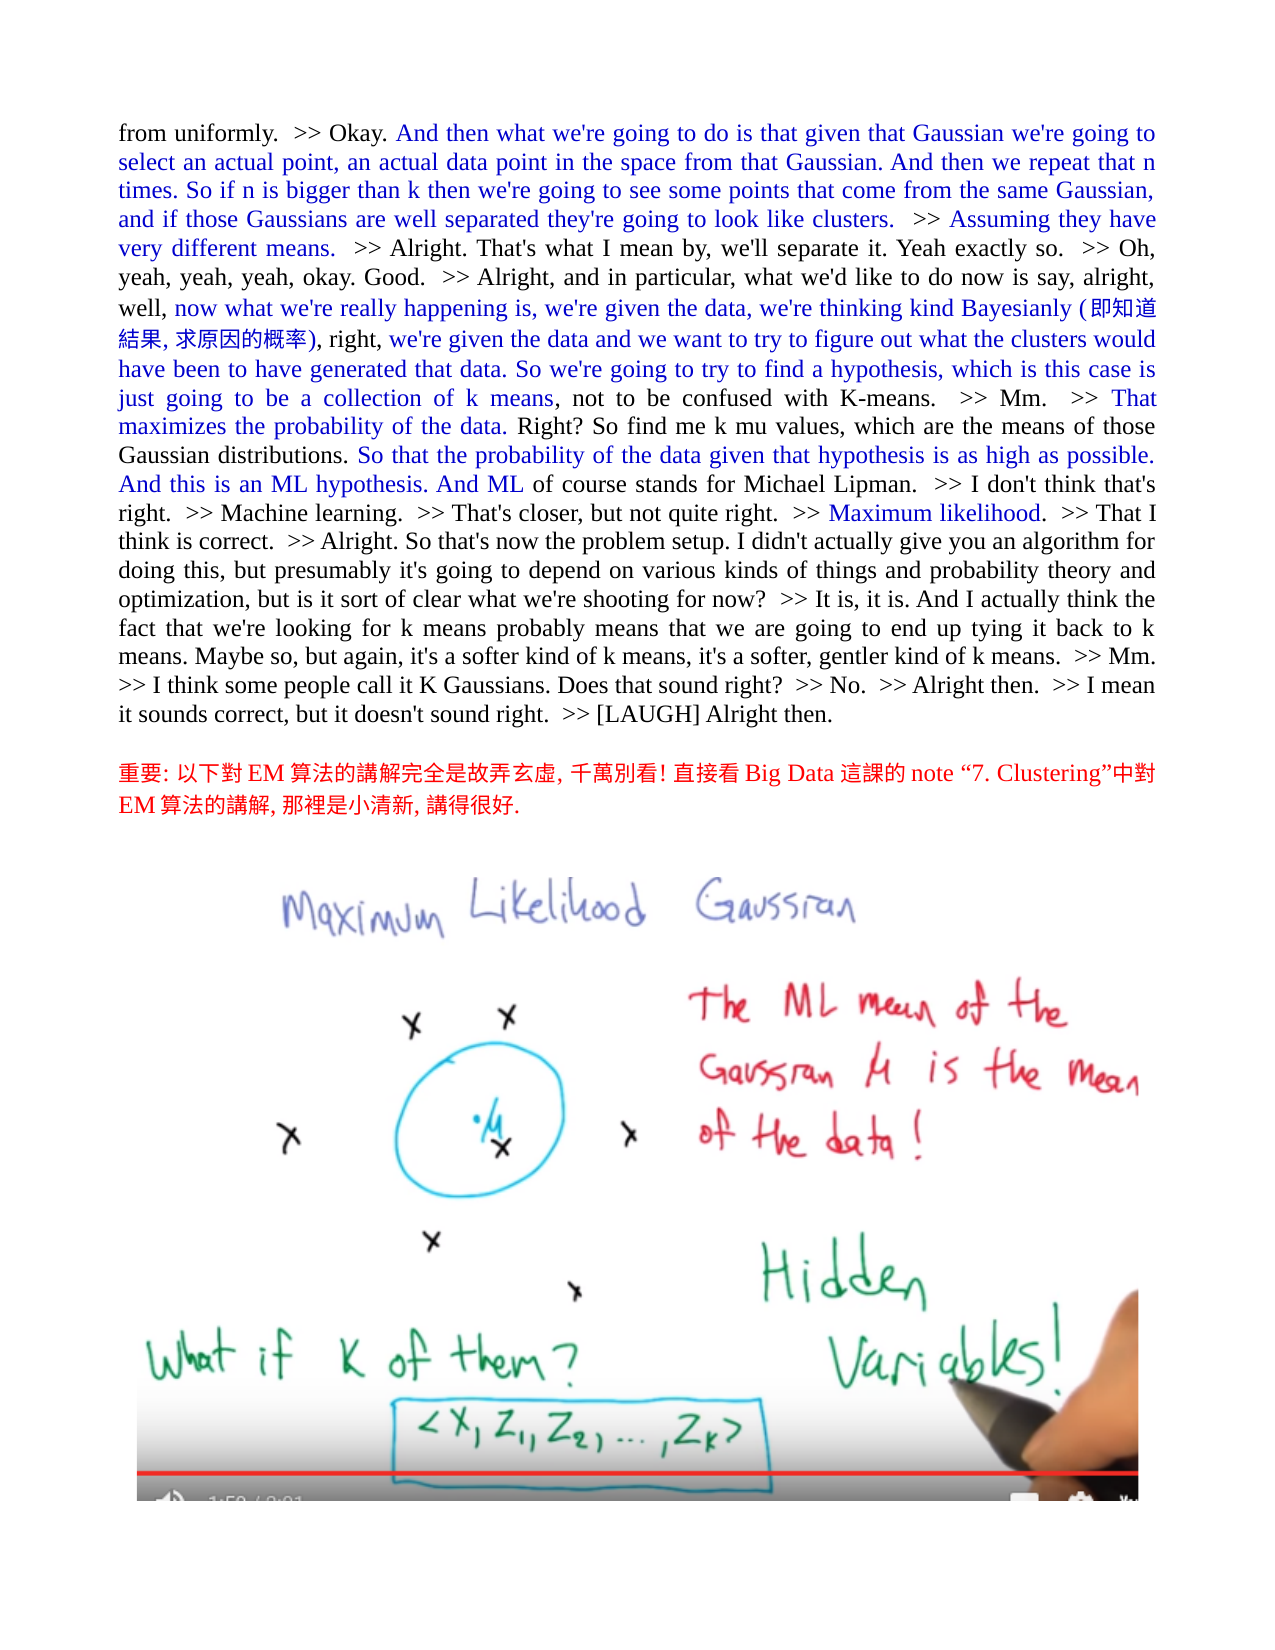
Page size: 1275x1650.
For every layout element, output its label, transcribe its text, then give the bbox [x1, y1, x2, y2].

text from uniformly. >> Okay. And then what we're going to do is that given that Gaussian we're going to select an actual point, an actual data point in the space from that Gaussian. And then we repeat that n times. So if n is bigger than k then we're going to see some points that come from the same Gaussian, and if those Gaussians are well separated they're going to look like clusters. >> Assuming they have very different means. >> Alright. That's what I mean by, we'll separate it. Yeah exactly so. >> Oh, yeah, yeah, yeah, okay. Good. >> Alright, and in particular, what we'd like to do now is say, alright, well, now what we're really happening is, we're given the data, we're thinking kind Bayesianly (即知道結果, 求原因的概率), right, we're given the data and we want to try to figure out what the clusters would have been to have generated that data. So we're going to try to find a hypothesis, which is this case is just going to be a collection of k means, not to be confused with K-means. >> Mm. >> That maximizes the probability of the data. Right? So find me k mu values, which are the means of those Gaussian distributions. So that the probability of the data given that hypothesis is as high as possible. And this is an ML hypothesis. And ML of course stands for Michael Lipman. >> I don't think that's right. >> Machine learning. >> That's closer, but not quite right. >> Maximum likelihood. >> That I think is correct. >> Alright. So that's now the problem setup. I didn't actually give you an algorithm for doing this, but presumably it's going to depend on various kinds of things and probability theory and optimization, but is it sort of clear what we're shooting for now? >> It is, it is. And I actually think the fact that we're looking for k means probably means that we are going to end up tying it back to k means. Maybe so, but again, it's a softer kind of k means, it's a softer, gentler kind of k means. >> Mm. >> I think some people call it K Gaussians. Does that sound right? >> No. >> Alright then. >> I mean it sounds correct, but it doesn't sound right. >> [LAUGH] Alright then. [118, 118, 1157, 728]
picture [136, 877, 1139, 1501]
text 重要: 以下對EM算法的講解完全是故弄玄虛, 千萬別看! 直接看Big Data這課的note “7. Clustering”中對EM算法的講解, 那裡是小清新, 講得很好. [118, 756, 1157, 820]
